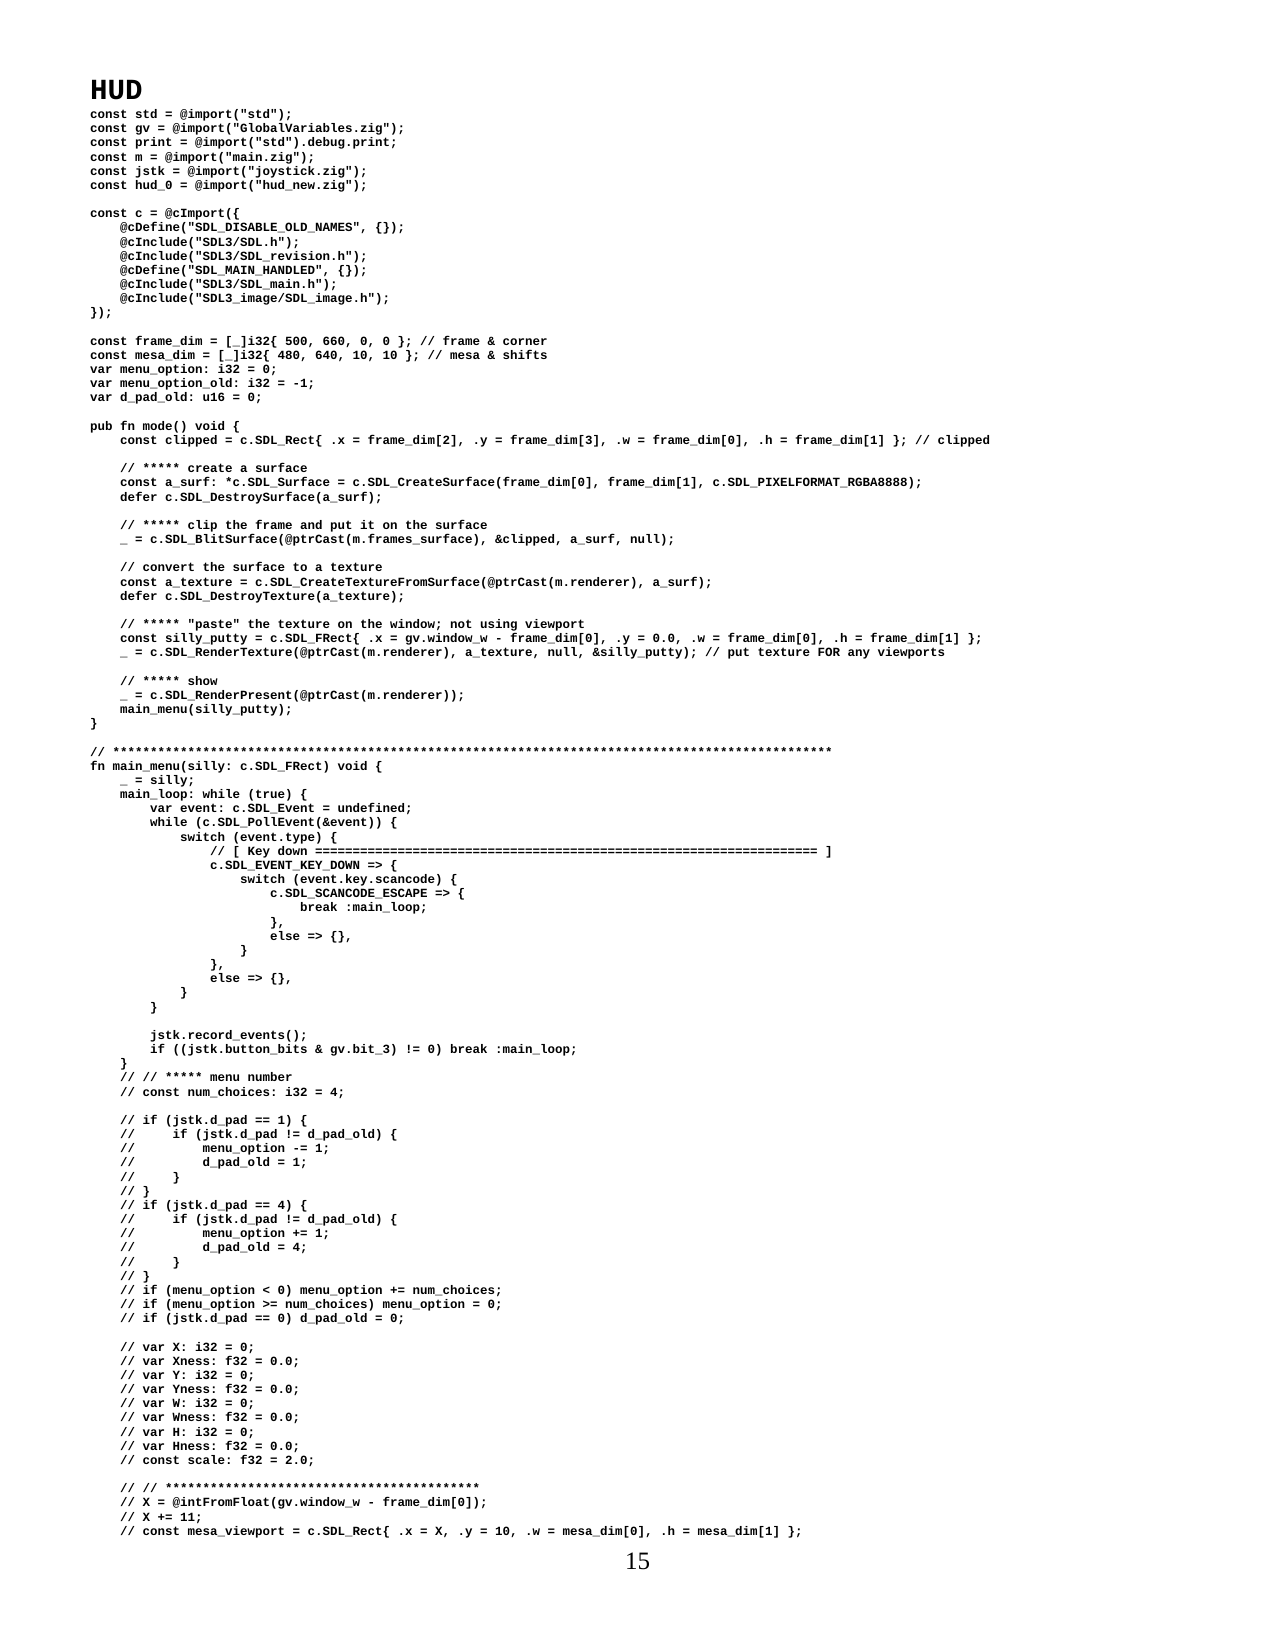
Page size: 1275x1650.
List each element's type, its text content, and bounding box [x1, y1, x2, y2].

text @cInclude("SDL3/SDL_main.h"); [90, 278, 1185, 292]
text switch (event.key.scancode) { [90, 873, 1185, 887]
text // var X: i32 = 0; [90, 1341, 1185, 1355]
text // if (jstk.d_pad == 0) d_pad_old = 0; [90, 1312, 1185, 1326]
text // } [90, 1171, 1185, 1185]
text // ************************************************************************************************ [90, 746, 1185, 760]
text // X += 11; [90, 1511, 1185, 1525]
text } [90, 717, 1185, 731]
text // var W: i32 = 0; [90, 1397, 1185, 1411]
text fn main_menu(silly: c.SDL_FRect) void { [90, 760, 1185, 774]
text const jstk = @import("joystick.zig"); [90, 165, 1185, 179]
text const frame_dim = [_]i32{ 500, 660, 0, 0 }; // frame & corner [90, 335, 1185, 349]
text } [90, 944, 1185, 958]
text // if (jstk.d_pad != d_pad_old) { [90, 1213, 1185, 1227]
text // d_pad_old = 4; [90, 1241, 1185, 1256]
text @cDefine("SDL_DISABLE_OLD_NAMES", {}); [90, 221, 1185, 236]
text // const num_choices: i32 = 4; [90, 1086, 1185, 1100]
text // } [90, 1256, 1185, 1270]
text if ((jstk.button_bits & gv.bit_3) != 0) break :main_loop; [90, 1043, 1185, 1057]
text var d_pad_old: u16 = 0; [90, 391, 1185, 406]
text @cInclude("SDL3_image/SDL_image.h"); [90, 292, 1185, 306]
text const gv = @import("GlobalVariables.zig"); [90, 122, 1185, 136]
text const m = @import("main.zig"); [90, 151, 1185, 165]
text @cDefine("SDL_MAIN_HANDLED", {}); [90, 264, 1185, 278]
text else => {}, [90, 930, 1185, 944]
text const silly_putty = c.SDL_FRect{ .x = gv.window_w - frame_dim[0], .y = 0.0, .w = frame_dim[0], .h = frame_dim[1] }; [90, 632, 1185, 646]
text const a_surf: *c.SDL_Surface = c.SDL_CreateSurface(frame_dim[0], frame_dim[1], c.SDL_PIXELFORMAT_RGBA8888); [90, 476, 1185, 491]
text }, [90, 958, 1185, 972]
text // ***** show [90, 675, 1185, 689]
text HUD [90, 75, 1185, 108]
text // var Xness: f32 = 0.0; [90, 1355, 1185, 1369]
text _ = c.SDL_RenderTexture(@ptrCast(m.renderer), a_texture, null, &silly_putty); // put texture FOR any viewports [90, 646, 1185, 661]
text var menu_option_old: i32 = -1; [90, 377, 1185, 391]
text const a_texture = c.SDL_CreateTextureFromSurface(@ptrCast(m.renderer), a_surf); [90, 576, 1185, 590]
text // var Y: i32 = 0; [90, 1369, 1185, 1383]
text // } [90, 1270, 1185, 1284]
text // if (jstk.d_pad != d_pad_old) { [90, 1128, 1185, 1142]
text // X = @intFromFloat(gv.window_w - frame_dim[0]); [90, 1496, 1185, 1511]
text } [90, 1001, 1185, 1015]
text // convert the surface to a texture [90, 561, 1185, 576]
text c.SDL_SCANCODE_ESCAPE => { [90, 887, 1185, 901]
text // ***** clip the frame and put it on the surface [90, 519, 1185, 533]
text main_loop: while (true) { [90, 788, 1185, 802]
text var menu_option: i32 = 0; [90, 363, 1185, 377]
text const mesa_dim = [_]i32{ 480, 640, 10, 10 }; // mesa & shifts [90, 349, 1185, 363]
text while (c.SDL_PollEvent(&event)) { [90, 816, 1185, 831]
text else => {}, [90, 972, 1185, 986]
text const print = @import("std").debug.print; [90, 136, 1185, 151]
text // if (menu_option >= num_choices) menu_option = 0; [90, 1298, 1185, 1312]
text switch (event.type) { [90, 831, 1185, 845]
text // const scale: f32 = 2.0; [90, 1454, 1185, 1468]
text // ***** create a surface [90, 462, 1185, 476]
text _ = silly; [90, 774, 1185, 788]
text const hud_0 = @import("hud_new.zig"); [90, 179, 1185, 193]
text // var Hness: f32 = 0.0; [90, 1440, 1185, 1454]
text }); [90, 306, 1185, 321]
text const c = @cImport({ [90, 207, 1185, 221]
text // menu_option += 1; [90, 1227, 1185, 1241]
text _ = c.SDL_RenderPresent(@ptrCast(m.renderer)); [90, 689, 1185, 703]
text break :main_loop; [90, 901, 1185, 916]
text // if (jstk.d_pad == 1) { [90, 1114, 1185, 1128]
text defer c.SDL_DestroySurface(a_surf); [90, 491, 1185, 505]
text // // ***** menu number [90, 1071, 1185, 1086]
text var event: c.SDL_Event = undefined; [90, 802, 1185, 816]
text // // ****************************************** [90, 1482, 1185, 1496]
text // } [90, 1185, 1185, 1199]
text // if (jstk.d_pad == 4) { [90, 1199, 1185, 1213]
text c.SDL_EVENT_KEY_DOWN => { [90, 859, 1185, 873]
text // const mesa_viewport = c.SDL_Rect{ .x = X, .y = 10, .w = mesa_dim[0], .h = mesa_dim[1] }; [90, 1525, 1185, 1539]
text // d_pad_old = 1; [90, 1156, 1185, 1171]
text const clipped = c.SDL_Rect{ .x = frame_dim[2], .y = frame_dim[3], .w = frame_dim[0], .h = frame_dim[1] }; // clipped [90, 434, 1185, 448]
text } [90, 986, 1185, 1001]
text // if (menu_option < 0) menu_option += num_choices; [90, 1284, 1185, 1298]
text // ***** "paste" the texture on the window; not using viewport [90, 618, 1185, 632]
text // var Wness: f32 = 0.0; [90, 1411, 1185, 1426]
text pub fn mode() void { [90, 420, 1185, 434]
text // var H: i32 = 0; [90, 1426, 1185, 1440]
text }, [90, 916, 1185, 930]
text main_menu(silly_putty); [90, 703, 1185, 717]
text // var Yness: f32 = 0.0; [90, 1383, 1185, 1397]
text // menu_option -= 1; [90, 1142, 1185, 1156]
text @cInclude("SDL3/SDL_revision.h"); [90, 250, 1185, 264]
text @cInclude("SDL3/SDL.h"); [90, 236, 1185, 250]
text } [90, 1057, 1185, 1071]
text const std = @import("std"); [90, 108, 1185, 122]
text defer c.SDL_DestroyTexture(a_texture); [90, 590, 1185, 604]
text _ = c.SDL_BlitSurface(@ptrCast(m.frames_surface), &clipped, a_surf, null); [90, 533, 1185, 547]
text // [ Key down =================================================================== ] [90, 845, 1185, 859]
text jstk.record_events(); [90, 1029, 1185, 1043]
